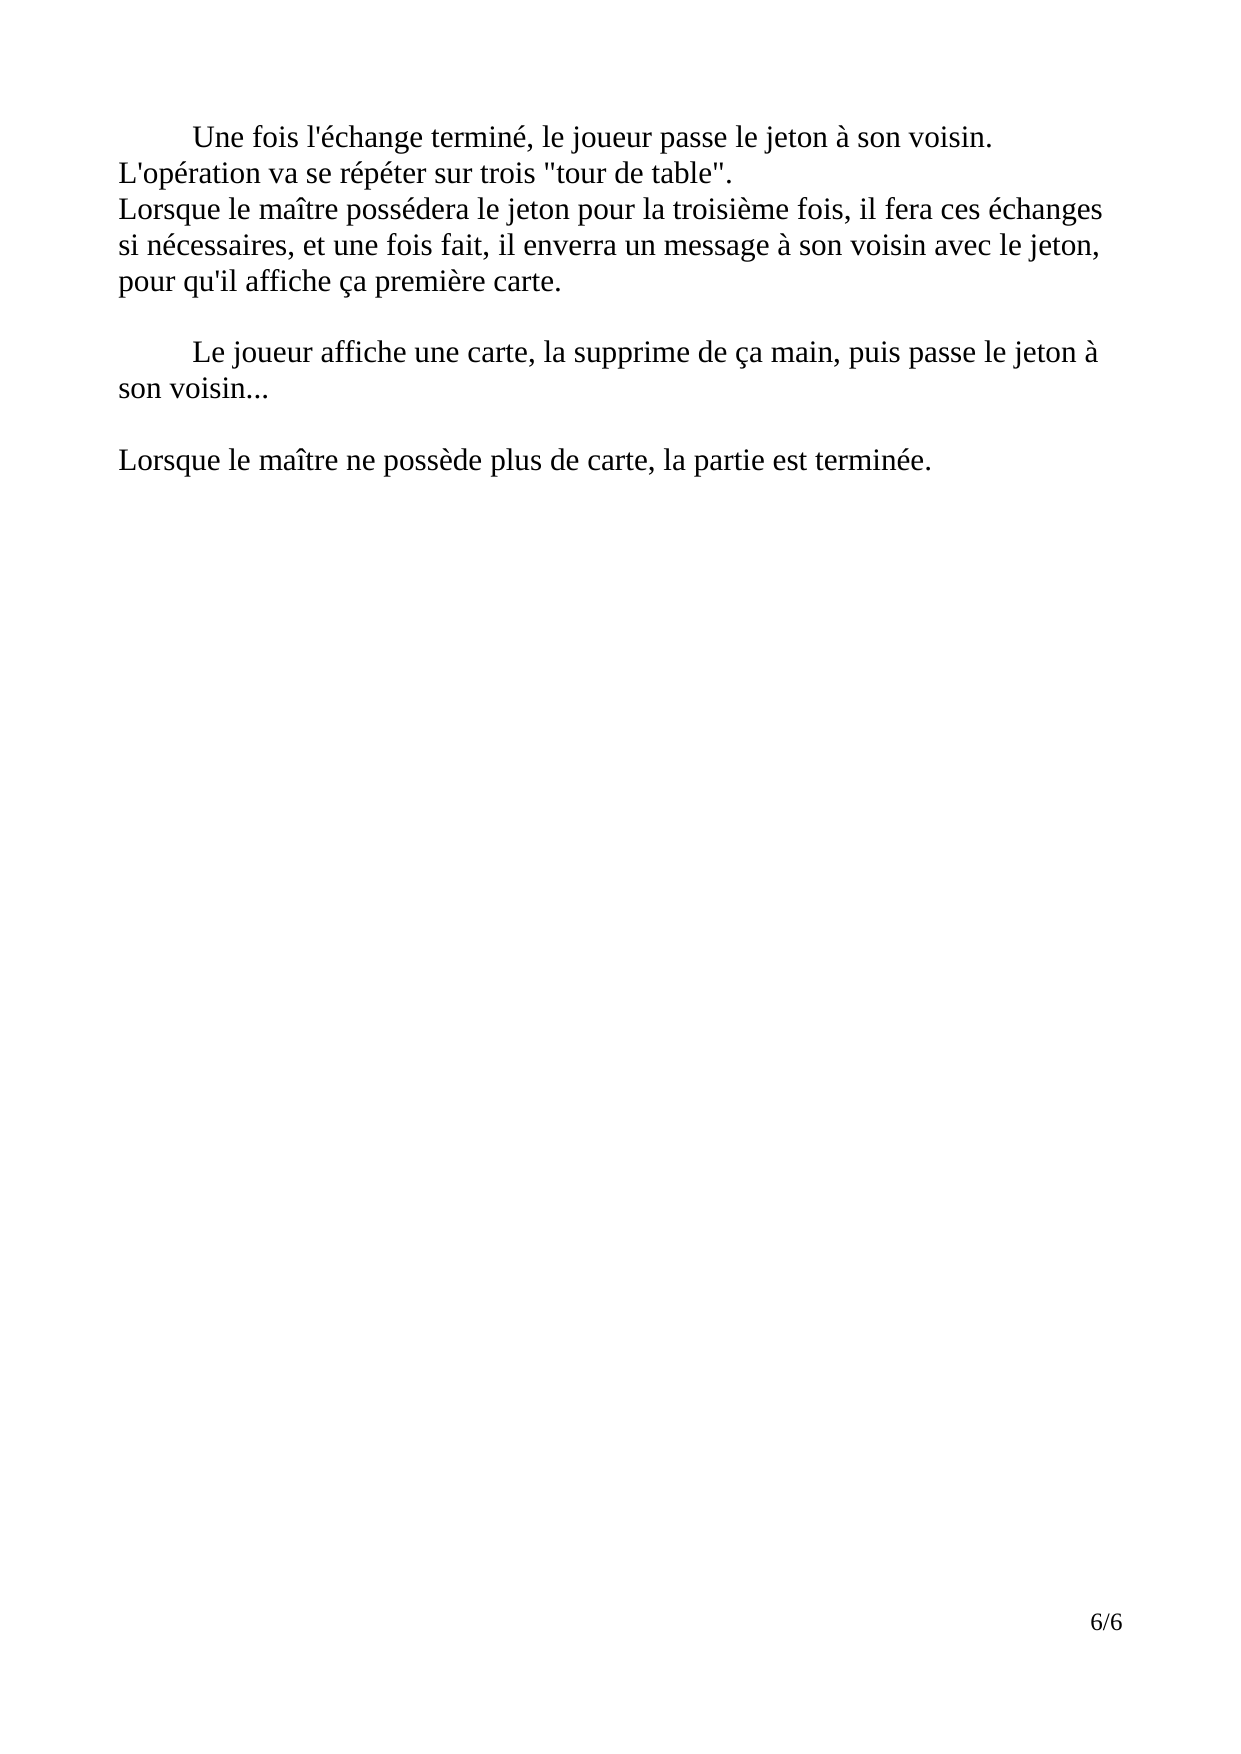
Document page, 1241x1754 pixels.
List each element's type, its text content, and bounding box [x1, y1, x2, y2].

text Lorsque le maître ne possède plus de carte, la partie est terminée. [118, 442, 1122, 477]
text Une fois l'échange terminé, le joueur passe le jeton à son voisin. L'opération va se répéter sur trois "tour de table". [118, 118, 1122, 190]
text Le joueur affiche une carte, la supprime de ça main, puis passe le jeton à son voisin... [118, 334, 1122, 406]
text Lorsque le maître possédera le jeton pour la troisième fois, il fera ces échanges si nécessaires, et une fois fait, il enverra un message à son voisin avec le jeton, pour qu'il affiche ça première carte. [118, 190, 1122, 298]
